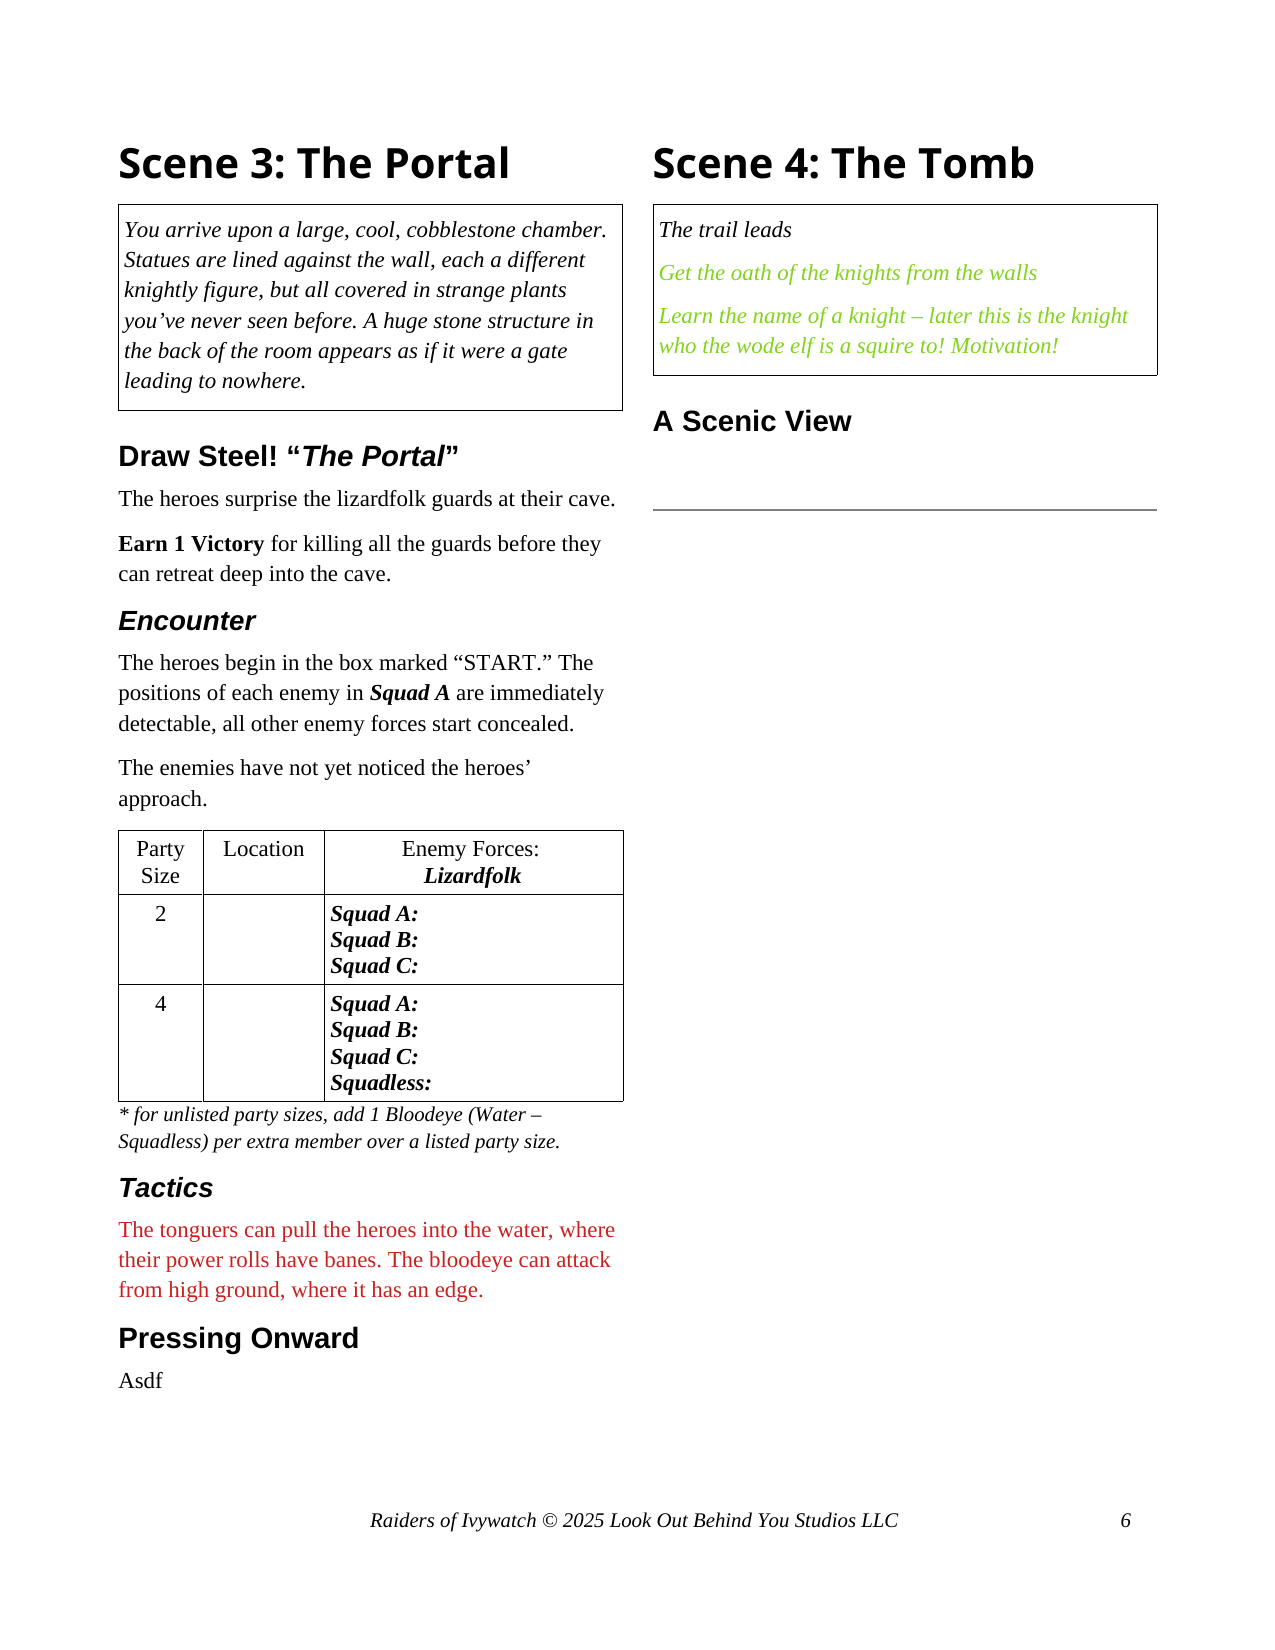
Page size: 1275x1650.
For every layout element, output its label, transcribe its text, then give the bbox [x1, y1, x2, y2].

subtitle Scene 3: The Portal [118, 134, 622, 191]
table_header Location [204, 831, 324, 894]
subtitle Scene 4: The Tomb [652, 134, 1157, 191]
table_header Party Size [119, 831, 202, 894]
text Earn 1 Victory for killing all the guards before they can retreat deep into the cave. [118, 530, 622, 586]
table_cell Squad A: Squad B: Squad C: Squadless: [325, 985, 623, 1101]
text The enemies have not yet noticed the heroes’ approach. [118, 754, 622, 811]
table_cell Squad A: Squad B: Squad C: [325, 895, 623, 984]
text Asdf [118, 1367, 622, 1394]
subtitle Tactics [118, 1171, 622, 1203]
table_cell 2 [119, 895, 202, 984]
table_cell [204, 985, 324, 1101]
text The tonguers can pull the heroes into the water, where their power rolls have banes. The bloodeye can attack from high ground, where it has an edge. [118, 1216, 622, 1303]
table_cell [204, 895, 324, 984]
table_cell 4 [119, 985, 202, 1101]
table_header You arrive upon a large, cool, cobblestone chamber. Statues are lined against the wall, each a different knightly figure, but all covered in strange plants you’ve never seen before. A huge stone structure in the back of the room appears as if it were a gate leading to nowhere. [119, 205, 622, 410]
subtitle Encounter [118, 605, 622, 637]
subtitle A Scenic View [652, 404, 1157, 438]
text * for unlisted party sizes, add 1 Bloodeye (Water – Squadless) per extra member over a listed party size. [118, 1102, 622, 1153]
text The heroes surprise the lizardfolk guards at their cave. [118, 485, 622, 511]
subtitle Draw Steel! “The Portal” [118, 438, 622, 472]
text The heroes begin in the box marked “START.” The positions of each enemy in Squad A are immediately detectable, all other enemy forces start concealed. [118, 649, 622, 736]
table_header Enemy Forces: Lizardfolk [325, 831, 623, 894]
table_header The trail leads Get the oath of the knights from the walls Learn the name of a knight – later this is the knight who the wode elf is a squire to! Motivation! [654, 205, 1157, 375]
subtitle Pressing Onward [118, 1321, 622, 1355]
